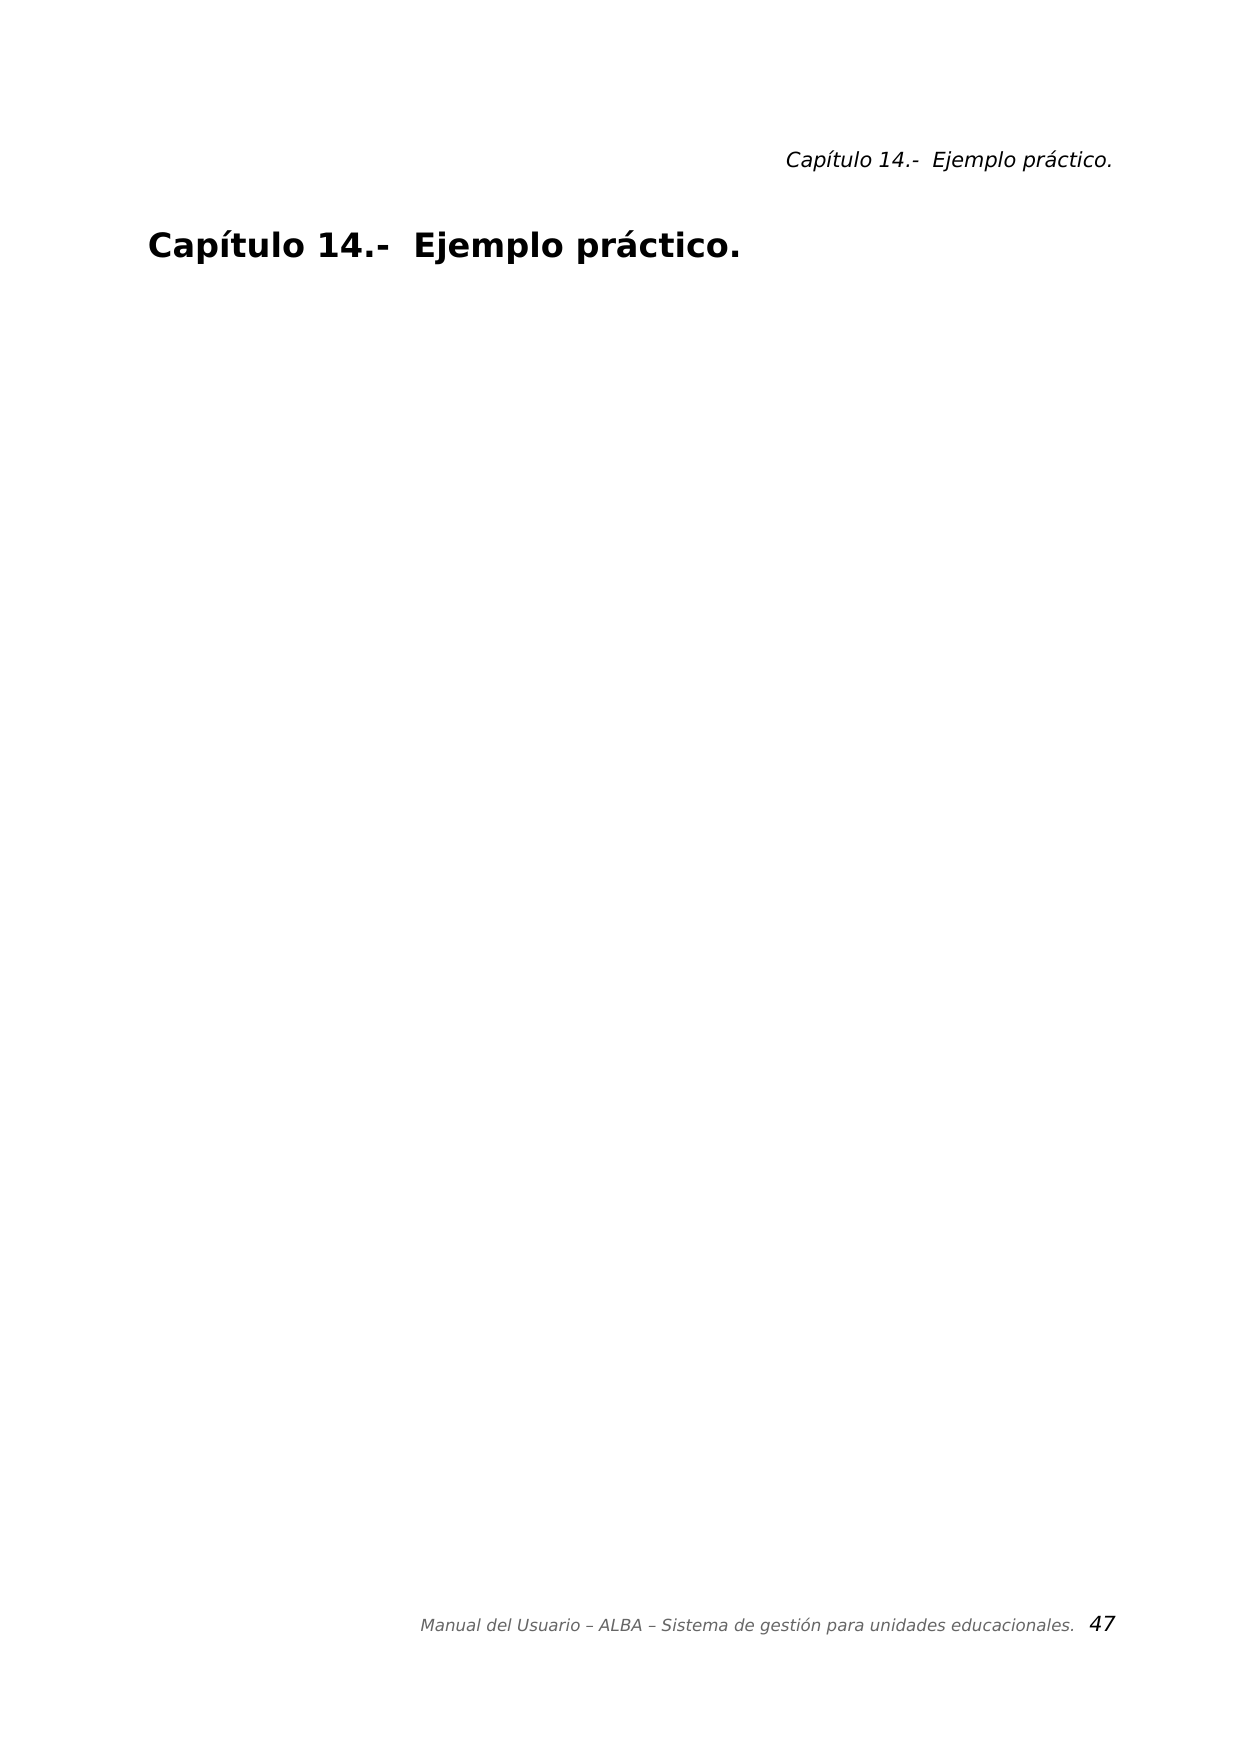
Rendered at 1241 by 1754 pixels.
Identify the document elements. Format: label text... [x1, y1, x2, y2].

subtitle Capítulo 14.- Ejemplo práctico. [148, 226, 1122, 265]
